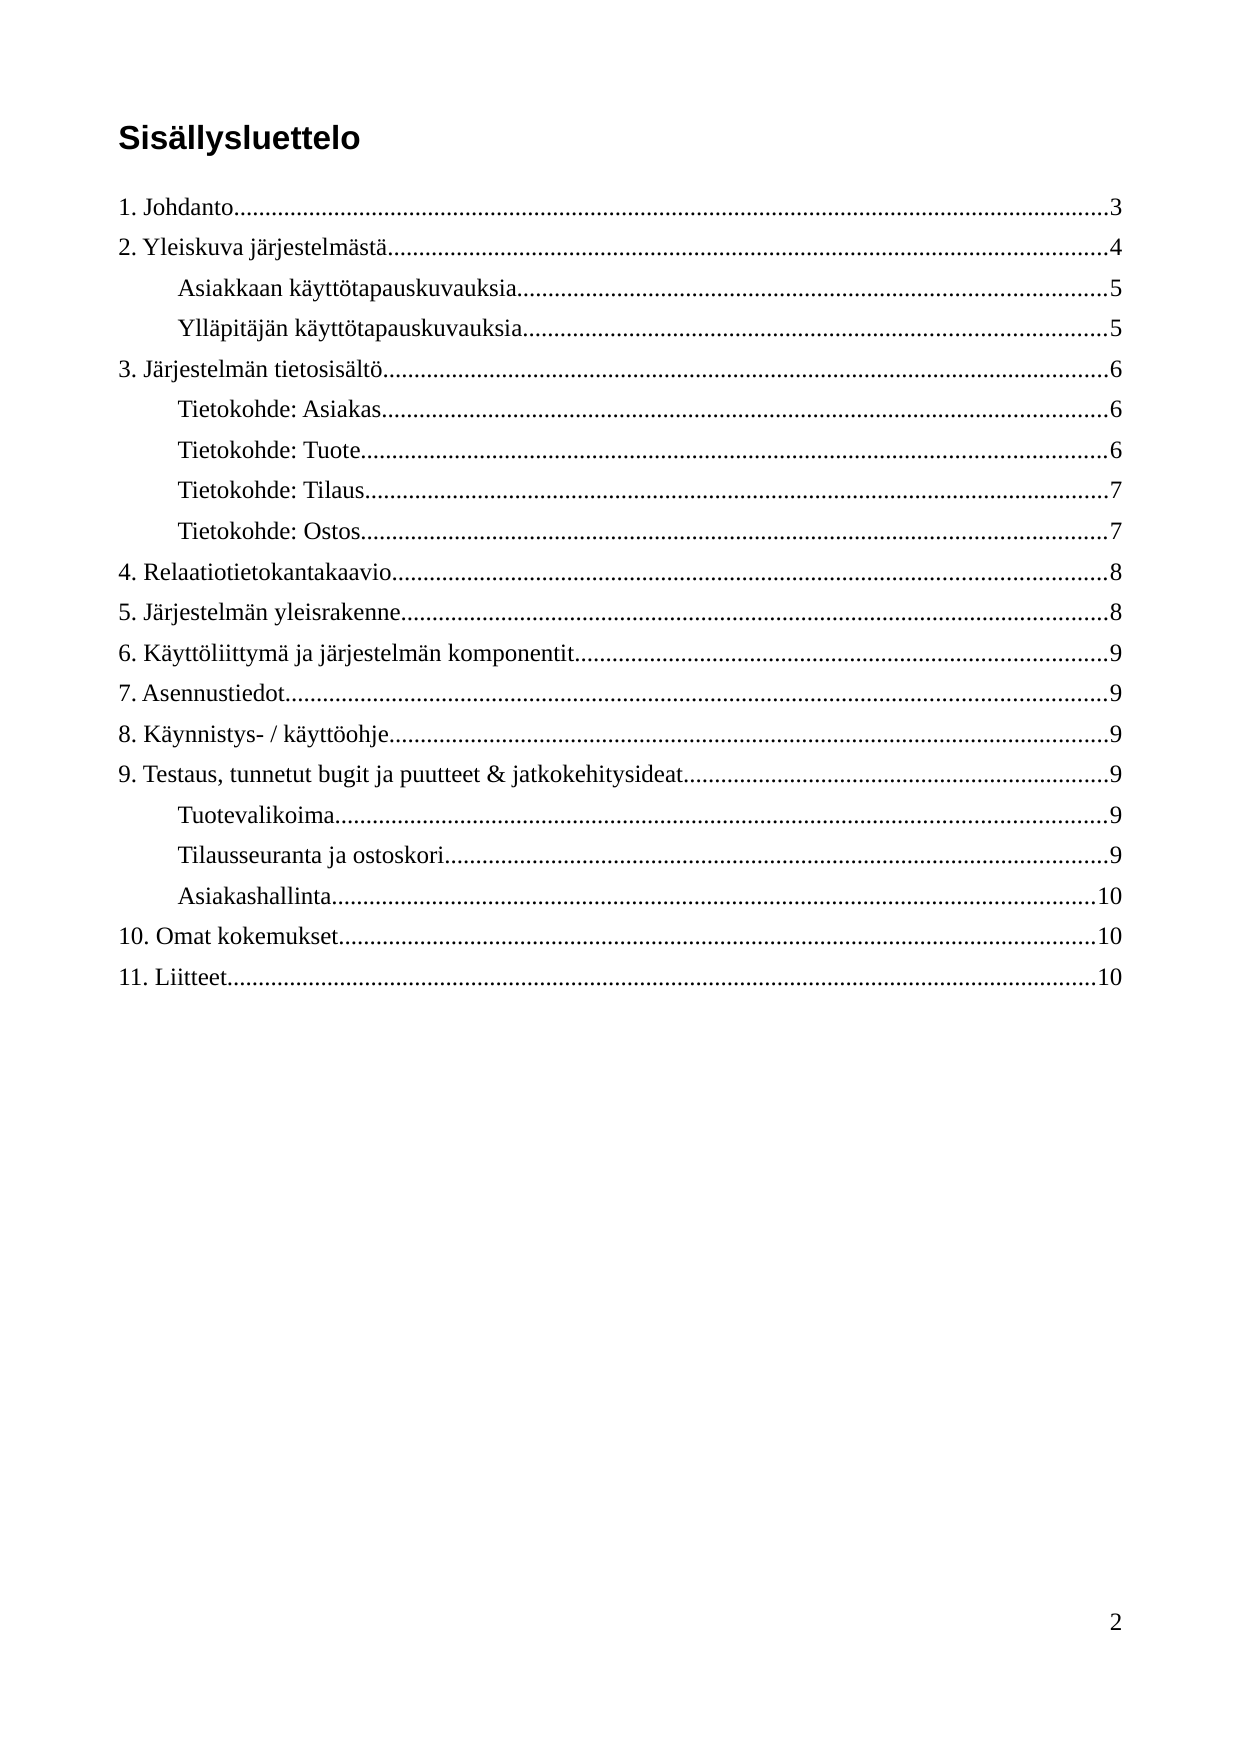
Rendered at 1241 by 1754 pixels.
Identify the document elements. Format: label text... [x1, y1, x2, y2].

text 3. Järjestelmän tietosisältö 6 [118, 354, 1122, 383]
text Tietokohde: Tilaus 7 [177, 476, 1122, 504]
text Tietokohde: Asiakas 6 [177, 394, 1122, 423]
text Tietokohde: Ostos 7 [177, 516, 1122, 545]
text 8. Käynnistys- / käyttöohje 9 [118, 719, 1122, 747]
text 9. Testaus, tunnetut bugit ja puutteet & jatkokehitysideat 9 [118, 759, 1122, 788]
text 10. Omat kokemukset 10 [118, 921, 1122, 950]
text 6. Käyttöliittymä ja järjestelmän komponentit 9 [118, 638, 1122, 666]
text 2. Yleiskuva järjestelmästä 4 [118, 232, 1122, 261]
text Asiakkaan käyttötapauskuvauksia 5 [177, 273, 1122, 302]
text 1. Johdanto 3 [118, 192, 1122, 221]
text 4. Relaatiotietokantakaavio 8 [118, 557, 1122, 585]
text Tuotevalikoima 9 [177, 800, 1122, 828]
text 11. Liitteet 10 [118, 962, 1122, 991]
text Tilausseuranta ja ostoskori 9 [177, 840, 1122, 869]
text Ylläpitäjän käyttötapauskuvauksia 5 [177, 313, 1122, 342]
text Asiakashallinta 10 [177, 881, 1122, 909]
subtitle Sisällysluettelo [118, 118, 1122, 157]
text Tietokohde: Tuote 6 [177, 435, 1122, 464]
text 5. Järjestelmän yleisrakenne 8 [118, 597, 1122, 626]
text 7. Asennustiedot 9 [118, 678, 1122, 707]
